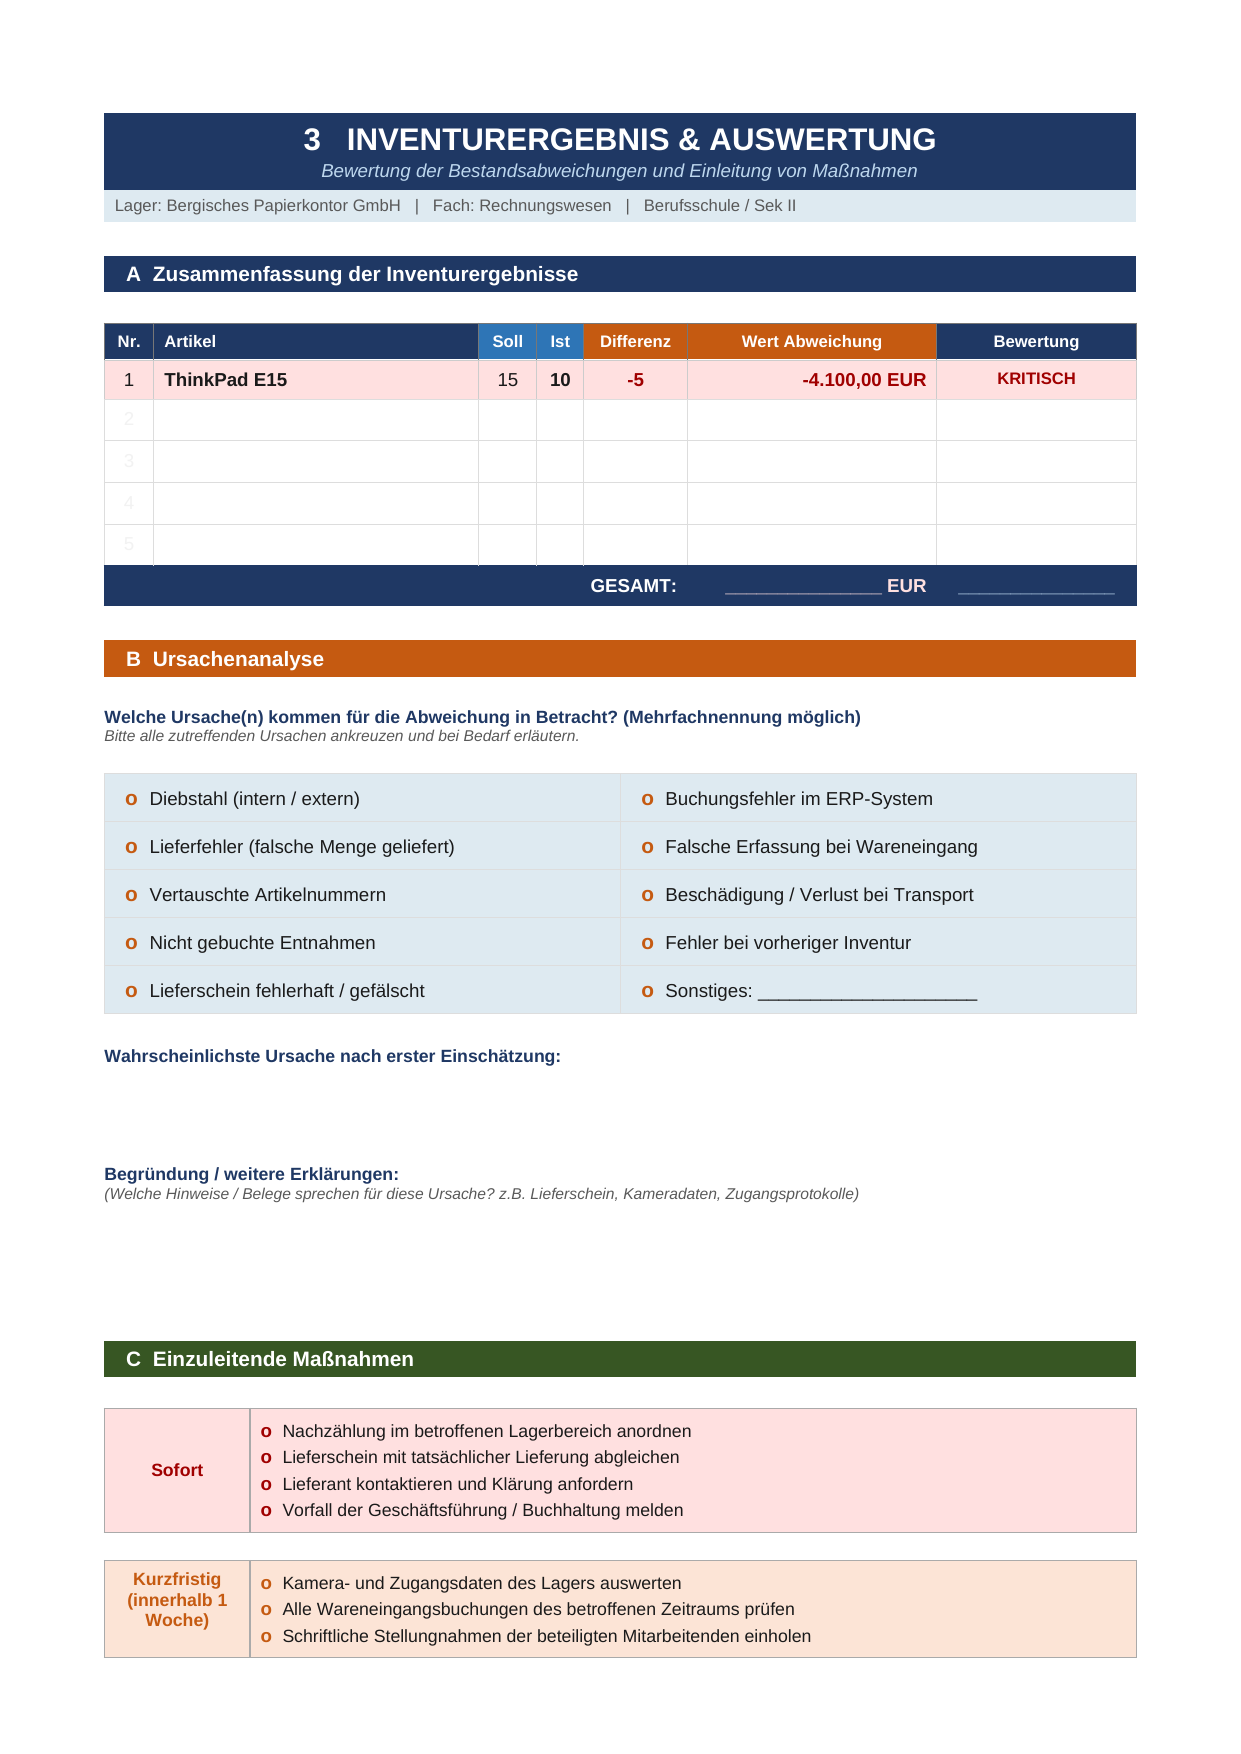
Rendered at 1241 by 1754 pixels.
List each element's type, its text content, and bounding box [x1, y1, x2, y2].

table_cell [688, 441, 936, 482]
table_cell o Lieferfehler (falsche Menge geliefert) [105, 822, 620, 869]
table_header 3 INVENTURERGEBNIS & AUSWERTUNG Bewertung der Bestandsabweichungen und Einleitung von Maßnahmen [104, 113, 1136, 190]
table_cell [154, 525, 478, 565]
table_header o Diebstahl (intern / extern) [105, 774, 620, 821]
table_header C Einzuleitende Maßnahmen [104, 1341, 1136, 1377]
table_cell [937, 525, 1136, 565]
table_cell o Beschädigung / Verlust bei Transport [621, 870, 1136, 917]
table_cell [584, 400, 687, 440]
table_cell [937, 483, 1136, 524]
table_cell [537, 441, 583, 482]
table_cell [537, 525, 583, 565]
table_cell [537, 400, 583, 440]
text (Welche Hinweise / Belege sprechen für diese Ursache? z.B. Lieferschein, Kameradaten, Zugangsprotokolle) [104, 1184, 1136, 1203]
table_cell [154, 400, 478, 440]
table_header Bewertung [937, 324, 1136, 359]
table_cell [479, 483, 536, 524]
table_cell [154, 483, 478, 524]
table_cell [479, 400, 536, 440]
table_cell -5 [584, 361, 687, 399]
text Wahrscheinlichste Ursache nach erster Einschätzung: [104, 1046, 1136, 1067]
table_cell [688, 400, 936, 440]
table_cell 10 [537, 361, 583, 399]
table_cell ThinkPad E15 [154, 361, 478, 399]
table_cell _______________ [937, 566, 1136, 605]
table_cell o Vertauschte Artikelnummern [105, 870, 620, 917]
text Bitte alle zutreffenden Ursachen ankreuzen und bei Bedarf erläutern. [104, 727, 1136, 745]
table_cell [937, 400, 1136, 440]
table_header Sofort [105, 1409, 249, 1532]
table_cell 5 [105, 525, 153, 565]
table_cell o Lieferschein fehlerhaft / gefälscht [105, 966, 620, 1013]
table_cell Lager: Bergisches Papierkontor GmbH | Fach: Rechnungswesen | Berufsschule / Sek II [104, 190, 1136, 222]
table_cell -4.100,00 EUR [688, 361, 936, 399]
table_header Soll [479, 324, 536, 359]
table_cell GESAMT: [105, 566, 687, 605]
table_cell o Falsche Erfassung bei Wareneingang [621, 822, 1136, 869]
table_cell [584, 525, 687, 565]
table_cell _______________ EUR [688, 566, 936, 605]
table_cell 2 [105, 400, 153, 440]
table_header Ist [537, 324, 583, 359]
table_cell [937, 441, 1136, 482]
table_cell [154, 441, 478, 482]
table_cell [688, 483, 936, 524]
table_cell o Fehler bei vorheriger Inventur [621, 918, 1136, 965]
table_header Kurzfristig (innerhalb 1 Woche) [105, 1561, 249, 1657]
table_cell [584, 483, 687, 524]
table_cell 1 [105, 361, 153, 399]
table_header Nr. [105, 324, 153, 359]
table_cell [537, 483, 583, 524]
table_cell 4 [105, 483, 153, 524]
table_cell KRITISCH [937, 361, 1136, 399]
table_header Differenz [584, 324, 687, 359]
table_cell 3 [105, 441, 153, 482]
table_header Artikel [154, 324, 478, 359]
table_cell 15 [479, 361, 536, 399]
table_header A Zusammenfassung der Inventurergebnisse [104, 256, 1136, 292]
table_cell [688, 525, 936, 565]
text Begründung / weitere Erklärungen: [104, 1164, 1136, 1184]
table_header Wert Abweichung [688, 324, 936, 359]
table_cell [479, 441, 536, 482]
text Welche Ursache(n) kommen für die Abweichung in Betracht? (Mehrfachnennung möglich) [104, 707, 1136, 727]
table_cell o Sonstiges: _____________________ [621, 966, 1136, 1013]
table_cell [479, 525, 536, 565]
table_header o Buchungsfehler im ERP-System [621, 774, 1136, 821]
table_header o Kamera- und Zugangsdaten des Lagers auswerten o Alle Wareneingangsbuchungen des betroffenen Zeitraums prüfen o Schriftliche Stellungnahmen der beteiligten Mitarbeitenden einholen [251, 1561, 1136, 1657]
table_header B Ursachenanalyse [104, 640, 1136, 677]
table_cell o Nicht gebuchte Entnahmen [105, 918, 620, 965]
table_cell [584, 441, 687, 482]
table_header o Nachzählung im betroffenen Lagerbereich anordnen o Lieferschein mit tatsächlicher Lieferung abgleichen o Lieferant kontaktieren und Klärung anfordern o Vorfall der Geschäftsführung / Buchhaltung melden [251, 1409, 1136, 1532]
